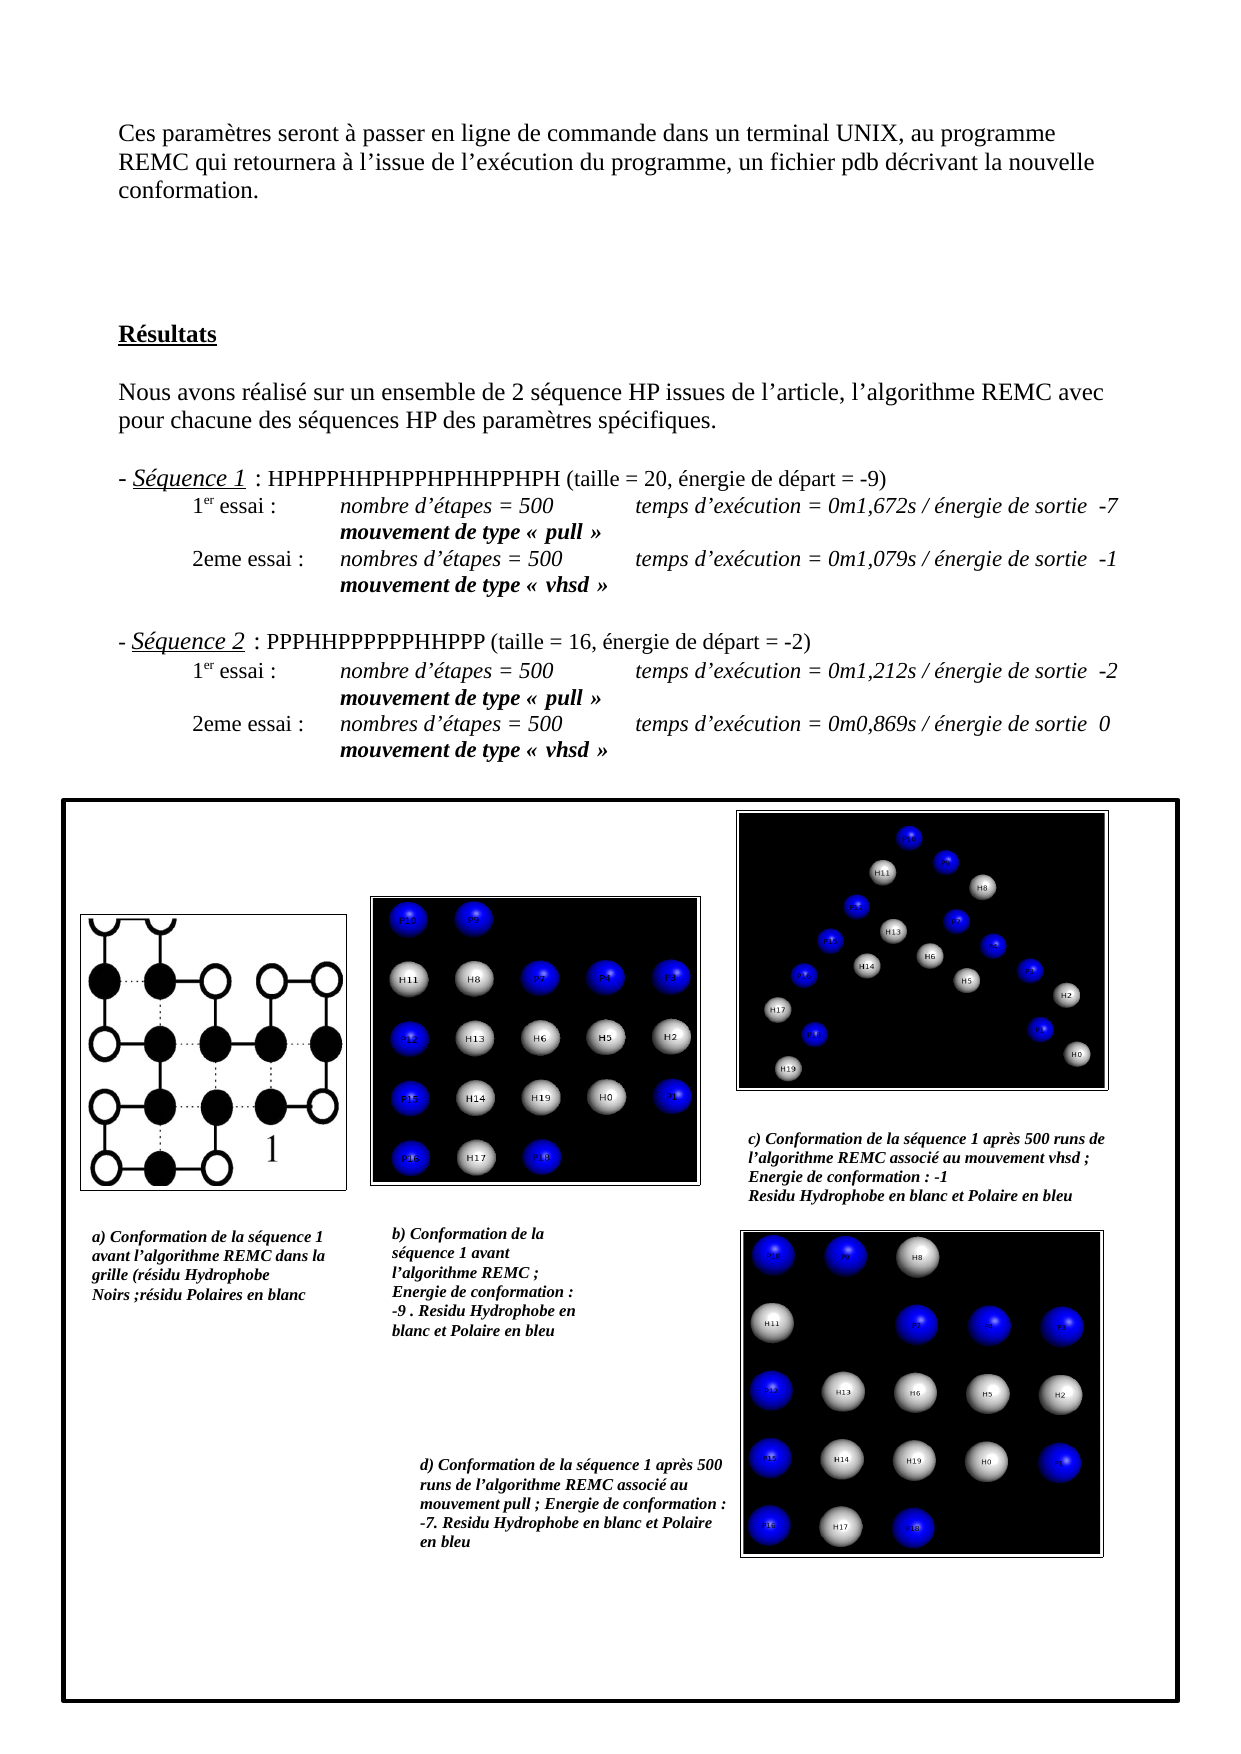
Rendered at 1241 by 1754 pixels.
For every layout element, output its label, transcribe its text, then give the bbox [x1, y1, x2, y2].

text 2eme essai : nombres d’étapes = 500 temps d’exécution = 0m1,079s / énergie de sortie -1 [118, 544, 1122, 571]
text 1er essai : nombre d’étapes = 500 temps d’exécution = 0m1,672s / énergie de sortie -7 [118, 492, 1122, 518]
text mouvement de type « pull » [118, 683, 1122, 710]
text 1er essai : nombre d’étapes = 500 temps d’exécution = 0m1,212s / énergie de sortie -2 [118, 655, 1122, 683]
text - Séquence 2 : PPPHHPPPPPPHHPPP (taille = 16, énergie de départ = -2) [118, 626, 1122, 655]
picture [372, 898, 697, 1182]
picture [739, 813, 1105, 1088]
text - Séquence 1 : HPHPPHHPHPPHPHHPPHPH (taille = 20, énergie de départ = -9) [118, 463, 1122, 492]
text mouvement de type « pull » [118, 518, 1122, 544]
text 2eme essai : nombres d’étapes = 500 temps d’exécution = 0m0,869s / énergie de sortie 0 [118, 710, 1122, 736]
text mouvement de type « vhsd » [118, 736, 1122, 763]
picture [82, 916, 343, 1188]
text Résultats [118, 319, 1122, 348]
picture [743, 1232, 1100, 1554]
text Nous avons réalisé sur un ensemble de 2 séquence HP issues de l’article, l’algorithme REMC avec pour chacune des séquences HP des paramètres spécifiques. [118, 377, 1122, 434]
text mouvement de type « vhsd » [118, 571, 1122, 597]
text Ces paramètres seront à passer en ligne de commande dans un terminal UNIX, au programme REMC qui retournera à l’issue de l’exécution du programme, un fichier pdb décrivant la nouvelle conformation. [118, 118, 1122, 204]
